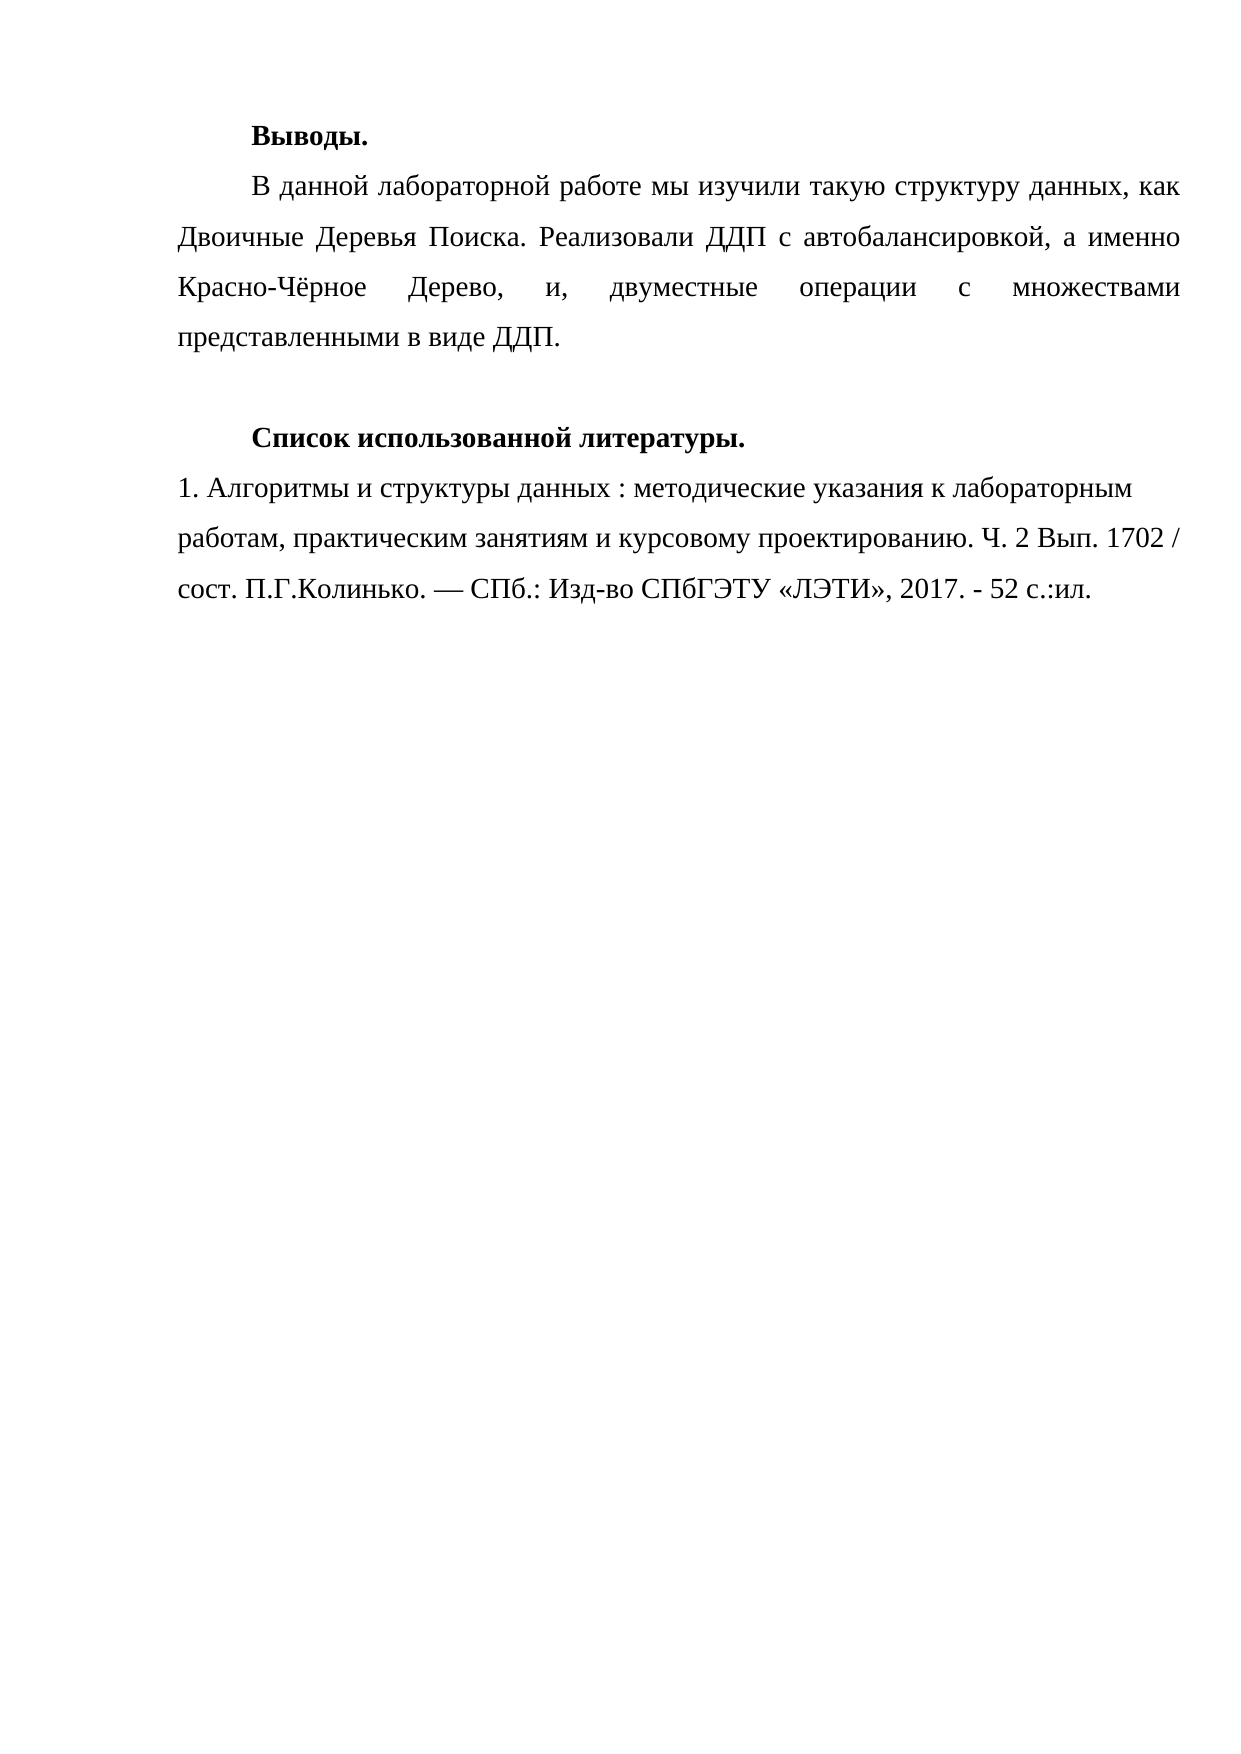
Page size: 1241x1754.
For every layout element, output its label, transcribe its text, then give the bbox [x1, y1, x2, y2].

text Список использованной литературы. [177, 420, 1181, 453]
text В данной лабораторной работе мы изучили такую структуру данных, как Двоичные Деревья Поиска. Реализовали ДДП с автобалансировкой, а именно Красно-Чёрное Дерево, и, двуместные операции с множествами представленными в виде ДДП. [177, 168, 1181, 353]
text Выводы. [177, 118, 1181, 152]
list 1. Алгоритмы и структуры данных : методические указания к лабораторным работам, практическим занятиям и курсовому проектированию. Ч. 2 Вып. 1702 / сост. П.Г.Колинько. — СПб.: Изд-во СПбГЭТУ «ЛЭТИ», 2017. - 52 с.:ил. [177, 470, 1181, 604]
